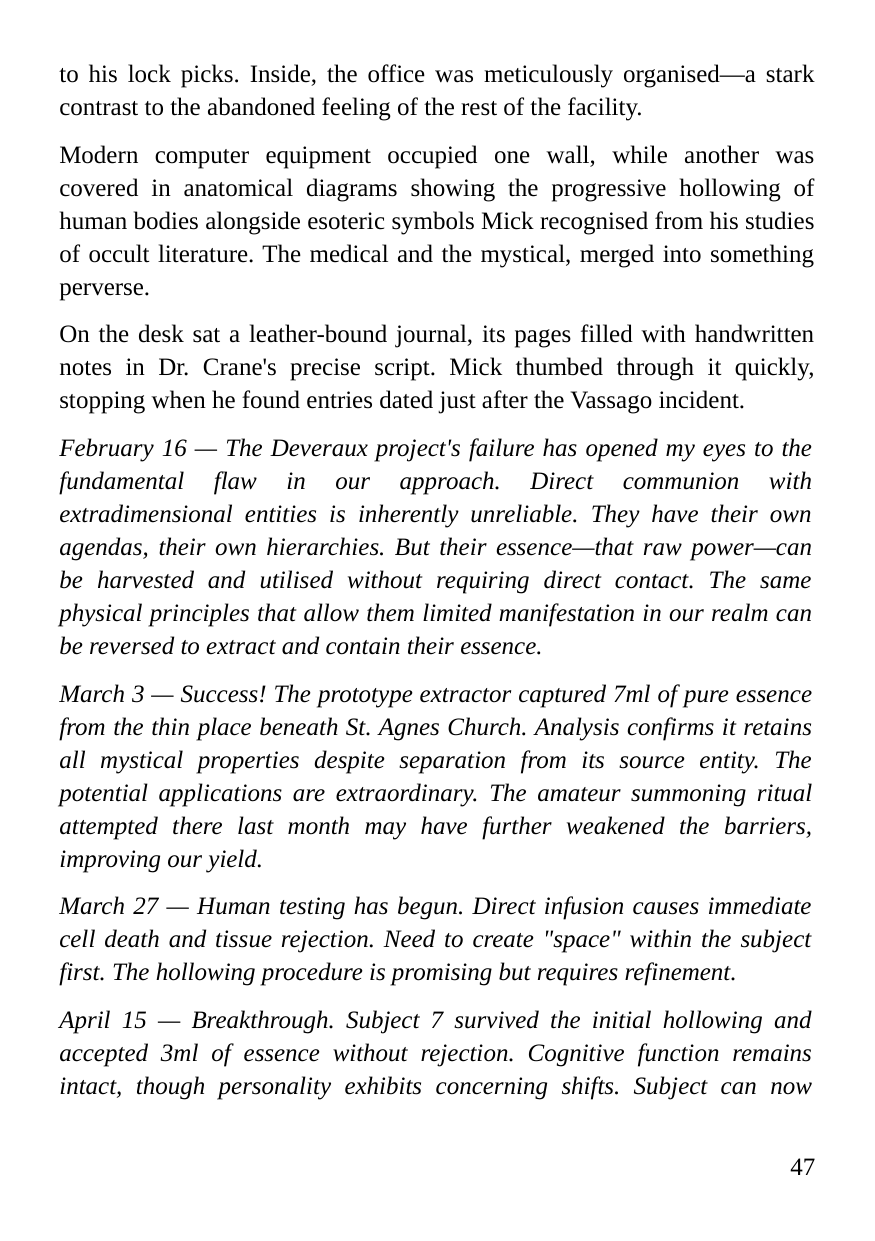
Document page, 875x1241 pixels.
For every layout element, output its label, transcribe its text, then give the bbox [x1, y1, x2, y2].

text March 27 — Human testing has begun. Direct infusion causes immediate cell death and tissue rejection. Need to create "space" within the subject first. The hollowing procedure is promising but requires refinement. [59, 891, 815, 986]
text February 16 — The Deveraux project's failure has opened my eyes to the fundamental flaw in our approach. Direct communion with extradimensional entities is inherently unreliable. They have their own agendas, their own hierarchies. But their essence—that raw power—can be harvested and utilised without requiring direct contact. The same physical principles that allow them limited manifestation in our realm can be reversed to extract and contain their essence. [59, 433, 815, 660]
text On the desk sat a leather-bound journal, its pages filled with handwritten notes in Dr. Crane's precise script. Mick thumbed through it quickly, stopping when he found entries dated just after the Vassago incident. [59, 319, 815, 414]
text Modern computer equipment occupied one wall, while another was covered in anatomical diagrams showing the progressive hollowing of human bodies alongside esoteric symbols Mick recognised from his studies of occult literature. The medical and the mystical, merged into something perverse. [59, 140, 815, 301]
text to his lock picks. Inside, the office was meticulously organised—a stark contrast to the abandoned feeling of the rest of the facility. [59, 59, 815, 121]
text April 15 — Breakthrough. Subject 7 survived the initial hollowing and accepted 3ml of essence without rejection. Cognitive function remains intact, though personality exhibits concerning shifts. Subject can now [59, 1005, 815, 1100]
text March 3 — Success! The prototype extractor captured 7ml of pure essence from the thin place beneath St. Agnes Church. Analysis confirms it retains all mystical properties despite separation from its source entity. The potential applications are extraordinary. The amateur summoning ritual attempted there last month may have further weakened the barriers, improving our yield. [59, 679, 815, 873]
